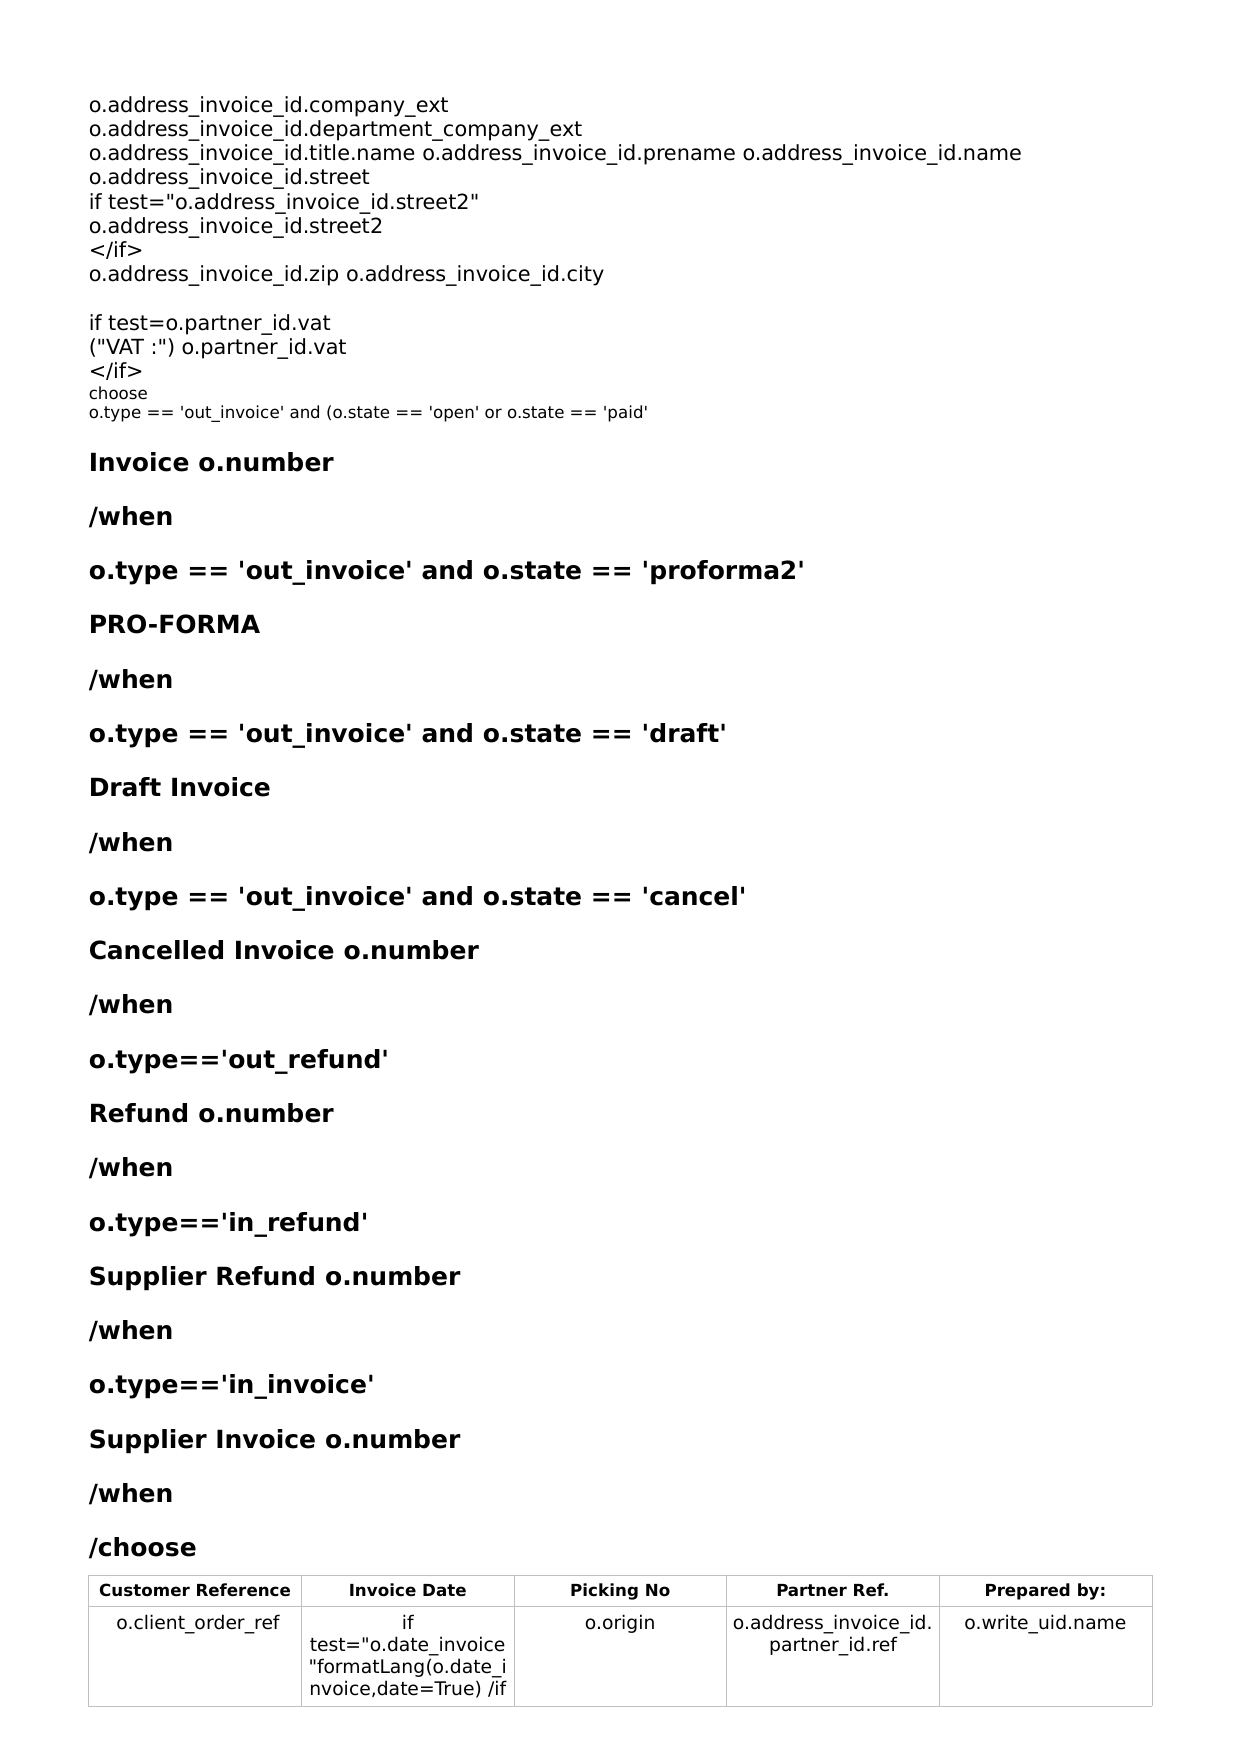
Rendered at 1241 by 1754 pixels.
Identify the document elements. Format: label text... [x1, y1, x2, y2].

table_cell if test="o.date_invoice"formatLang(o.date_invoice,date=True) /if [302, 1607, 514, 1706]
text Cancelled Invoice o.number [88, 936, 1152, 966]
text o.type=='in_invoice' [88, 1371, 1152, 1400]
text /when [88, 828, 1152, 857]
text /when [88, 502, 1152, 531]
table_header Picking No [515, 1576, 726, 1606]
text <setLang(o.partner_id.lang)> [88, 29, 1152, 49]
table_cell o.address_invoice_id.partner_id.ref [727, 1607, 939, 1706]
text Invoice o.number [88, 448, 1152, 477]
text o.type=='in_refund' [88, 1208, 1152, 1237]
text Supplier Refund o.number [88, 1262, 1152, 1291]
text o.type == 'out_invoice' and o.state == 'cancel' [88, 882, 1152, 911]
text o.type=='out_refund' [88, 1045, 1152, 1074]
text PRO-FORMA [88, 611, 1152, 640]
table_header o.address_invoice_id.company_ext o.address_invoice_id.department_company_ext o.address_invoice_id.title.name o.address_invoice_id.prename o.address_invoice_id.name o.address_invoice_id.street if test="o.address_invoice_id.street2" o.address_invoice_id.street2 </if> o.address_invoice_id.zip o.address_invoice_id.city if test=o.partner_id.vat ("VAT :") o.partner_id.vat </if> [89, 49, 1152, 384]
text Supplier Invoice o.number [88, 1425, 1152, 1454]
text o.type == 'out_invoice' and o.state == 'draft' [88, 719, 1152, 748]
text /when [88, 665, 1152, 694]
table_header Invoice Date [302, 1576, 514, 1606]
text o.type == 'out_invoice' and o.state == 'proforma2' [88, 556, 1152, 586]
table_cell o.origin [515, 1607, 726, 1706]
table_cell o.client_order_ref [89, 1607, 301, 1706]
text /when [88, 1479, 1152, 1508]
table_header Customer Reference [89, 1576, 301, 1606]
text Refund o.number [88, 1099, 1152, 1128]
table_header Prepared by: [940, 1576, 1152, 1606]
table_cell o.write_uid.name [940, 1607, 1152, 1706]
text /when [88, 1316, 1152, 1346]
text Draft Invoice [88, 773, 1152, 803]
text choose [88, 384, 1152, 403]
text /choose [88, 1533, 1152, 1563]
text /when [88, 991, 1152, 1020]
text o.type == 'out_invoice' and (o.state == 'open' or o.state == 'paid' [88, 403, 1152, 423]
table_header Partner Ref. [727, 1576, 939, 1606]
text /when [88, 1153, 1152, 1183]
